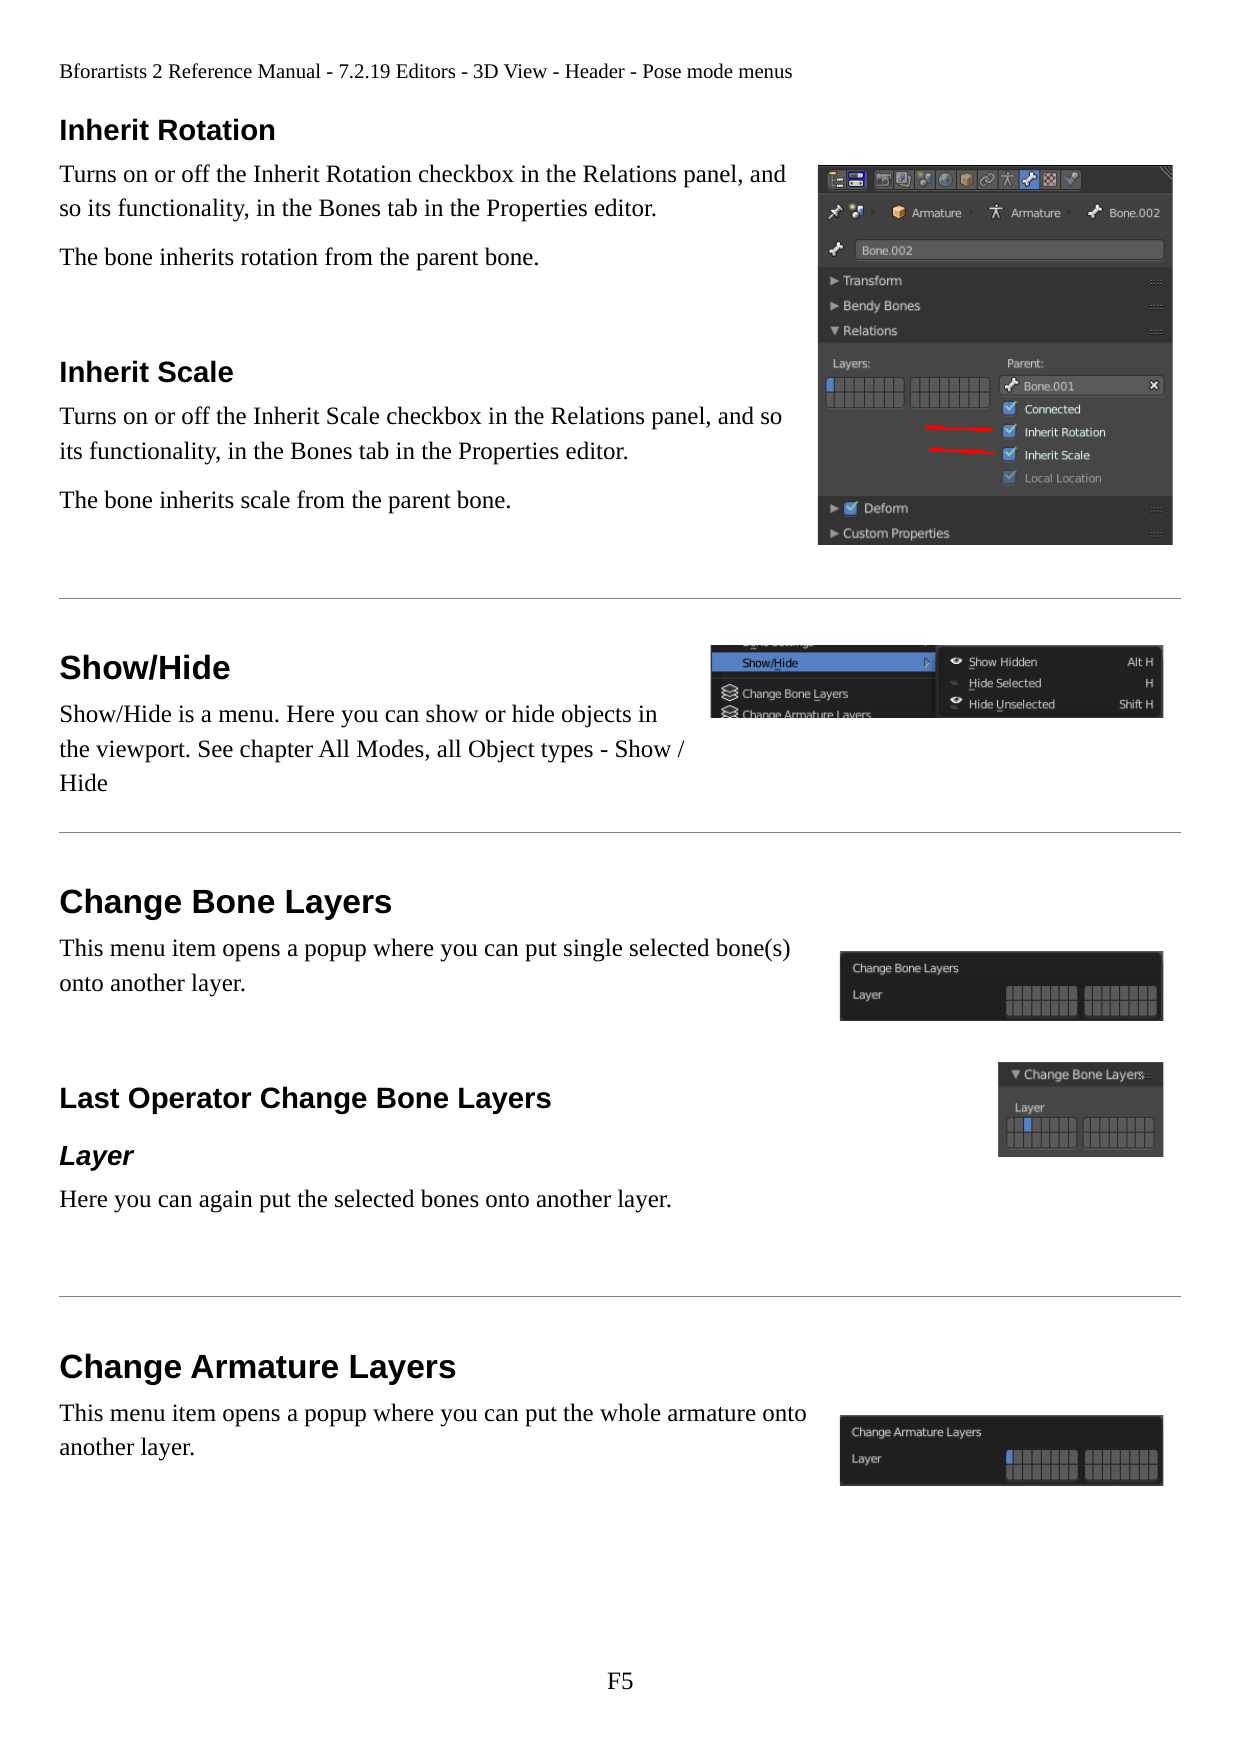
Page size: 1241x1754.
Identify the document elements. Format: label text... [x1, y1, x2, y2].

subtitle [1173, 355, 1181, 389]
subtitle Change Armature Layers [59, 1347, 1181, 1385]
text Turns on or off the Inherit Scale checkbox in the Relations panel, and so its functionality, in the Bones tab in the Properties editor. [59, 401, 817, 464]
text Here you can again put the selected bones onto another layer. [59, 1184, 1181, 1212]
subtitle Show/Hide [59, 648, 710, 687]
subtitle Inherit Rotation [59, 113, 1181, 146]
picture [839, 951, 1164, 1021]
picture [817, 165, 1173, 545]
subtitle Layer [59, 1139, 1181, 1171]
text The bone inherits scale from the parent bone. [59, 485, 817, 514]
picture [998, 1062, 1164, 1157]
picture [710, 645, 1164, 718]
subtitle Last Operator Change Bone Layers [59, 1081, 998, 1114]
text This menu item opens a popup where you can put single selected bone(s) onto another layer. [59, 933, 1181, 997]
text Show/Hide is a menu. Here you can show or hide objects in the viewport. See chapter All Modes, all Object types - Show / Hide [59, 699, 1181, 797]
text Turns on or off the Inherit Rotation checkbox in the Relations panel, and so its functionality, in the Bones tab in the Properties editor. [59, 159, 1181, 222]
subtitle Inherit Scale [59, 355, 817, 389]
picture [839, 1415, 1164, 1486]
subtitle Change Bone Layers [59, 882, 1181, 921]
text The bone inherits rotation from the parent bone. [59, 242, 817, 271]
subtitle [1164, 648, 1181, 687]
text This menu item opens a popup where you can put the whole armature onto another layer. [59, 1398, 1181, 1461]
